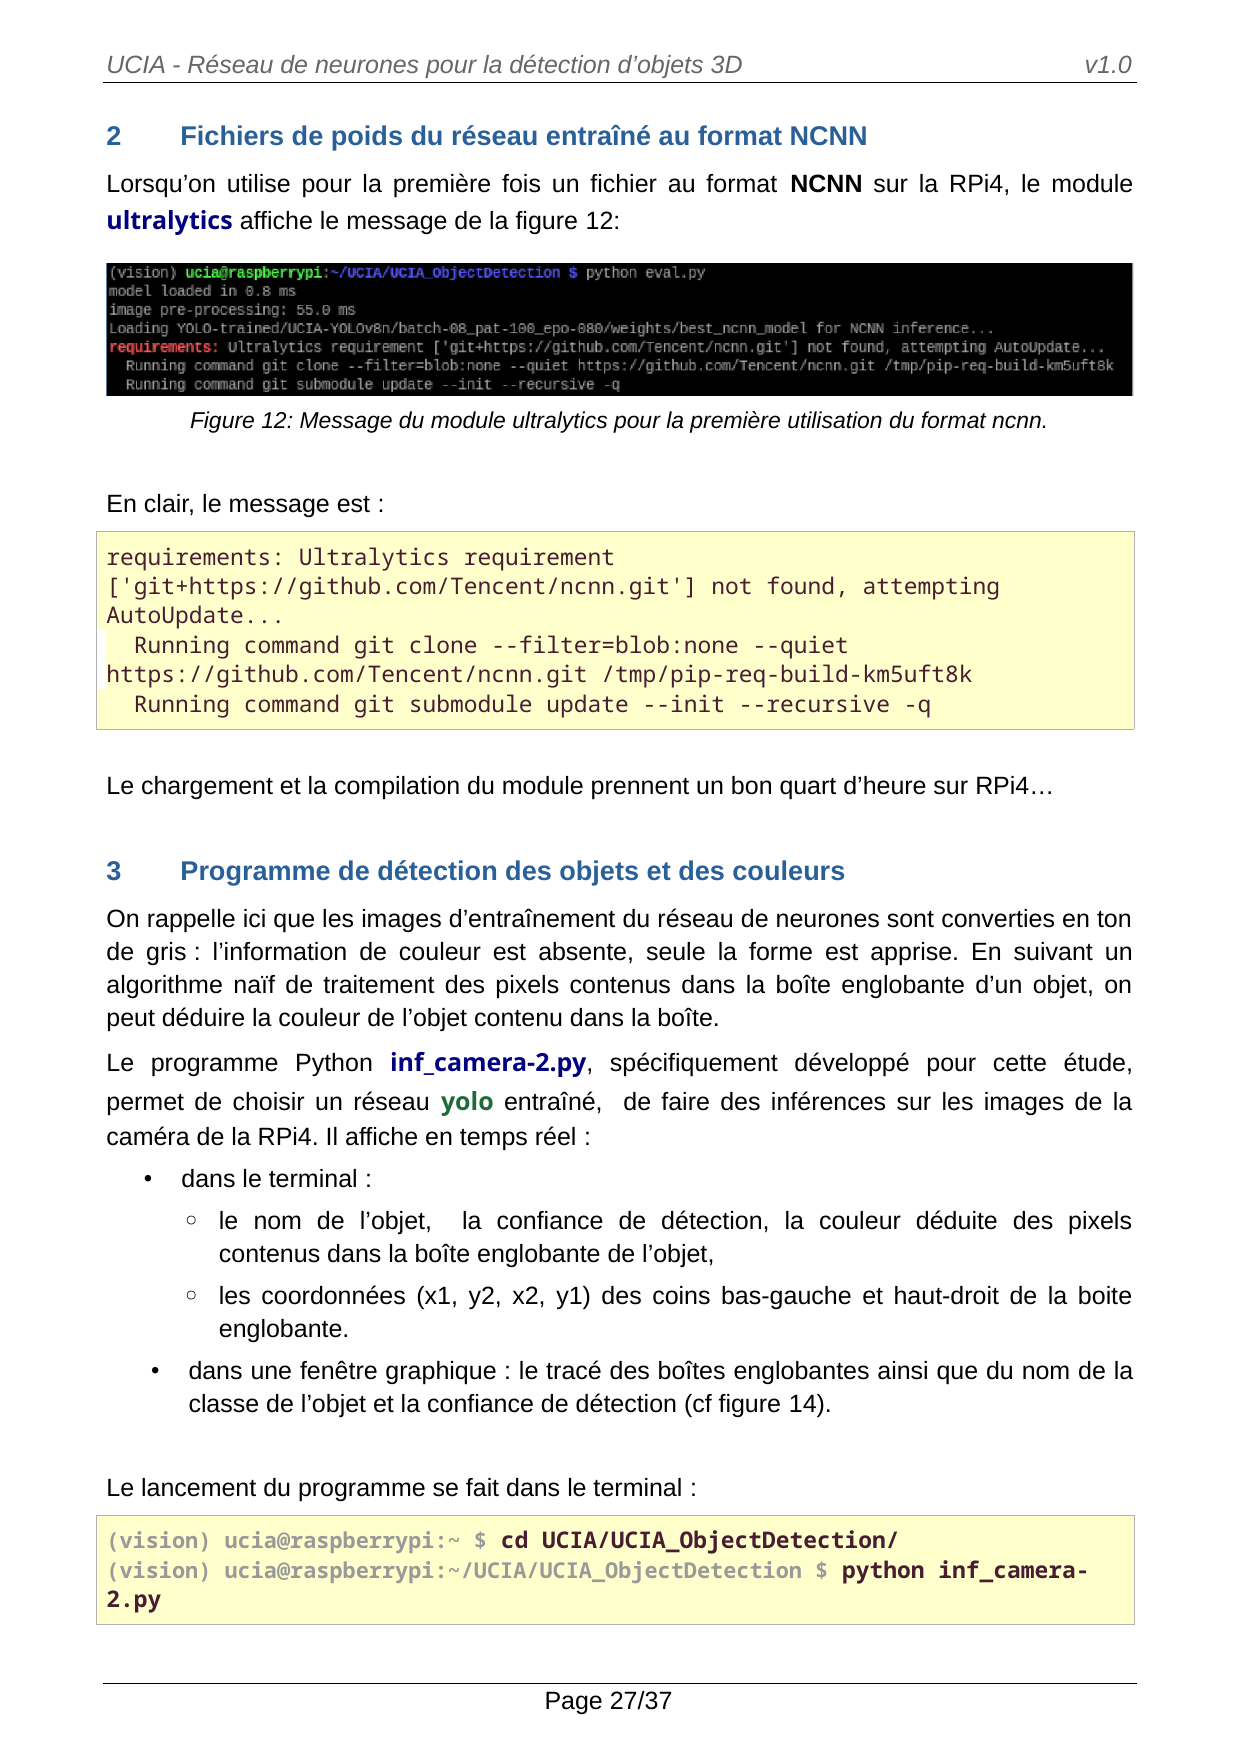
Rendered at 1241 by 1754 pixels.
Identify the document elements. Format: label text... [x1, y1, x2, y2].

text Le lancement du programme se fait dans le terminal : [106, 1473, 1134, 1502]
picture [106, 263, 1134, 396]
text Running command git clone --filter=blob:none --quiet https://github.com/Tencent/ncnn.git /tmp/pip-req-build-km5uft8k [106, 630, 1134, 678]
subtitle Programme de détection des objets et des couleurs [106, 855, 1134, 886]
text Running command git submodule update --init --recursive -q [97, 678, 1134, 729]
list dans une fenêtre graphique : le tracé des boîtes englobantes ainsi que du nom de la classe de l’objet et la confiance de détection (cf figure 14). [151, 1356, 1134, 1418]
text On rappelle ici que les images d’entraînement du réseau de neurones sont converties en ton de gris : l’information de couleur est absente, seule la forme est apprise. En suivant un algorithme naïf de traitement des pixels contenus dans la boîte englobante d’un objet, on peut déduire la couleur de l’objet contenu dans la boîte. [106, 904, 1134, 1031]
text Le chargement et la compilation du module prennent un bon quart d’heure sur RPi4… [106, 771, 1134, 800]
subtitle Fichiers de poids du réseau entraîné au format NCNN [106, 120, 1134, 151]
text (vision) ucia@raspberrypi:~ $ cd UCIA/UCIA_ObjectDetection/ [97, 1516, 1134, 1544]
text En clair, le message est : [106, 489, 1134, 518]
text (vision) ucia@raspberrypi:~/UCIA/UCIA_ObjectDetection $ python inf_camera-2.py [97, 1544, 1134, 1624]
list les coordonnées (x1, y2, x2, y1) des coins bas-gauche et haut-droit de la boite englobante. [181, 1281, 1134, 1343]
text Figure 12: Message du module ultralytics pour la première utilisation du format ncnn. [106, 396, 1134, 434]
list le nom de l’objet, la confiance de détection, la couleur déduite des pixels contenus dans la boîte englobante de l’objet, [181, 1206, 1134, 1268]
list dans le terminal : [144, 1164, 1134, 1193]
text Le programme Python inf_camera-2.py, spécifiquement développé pour cette étude, permet de choisir un réseau yolo entraîné, de faire des inférences sur les images de la caméra de la RPi4. Il affiche en temps réel : [106, 1044, 1134, 1151]
text requirements: Ultralytics requirement ['git+https://github.com/Tencent/ncnn.git'] not found, attempting AutoUpdate... [97, 532, 1134, 630]
text Lorsqu’on utilise pour la première fois un fichier au format NCNN sur la RPi4, le module ultralytics affiche le message de la figure 12: [106, 169, 1134, 237]
